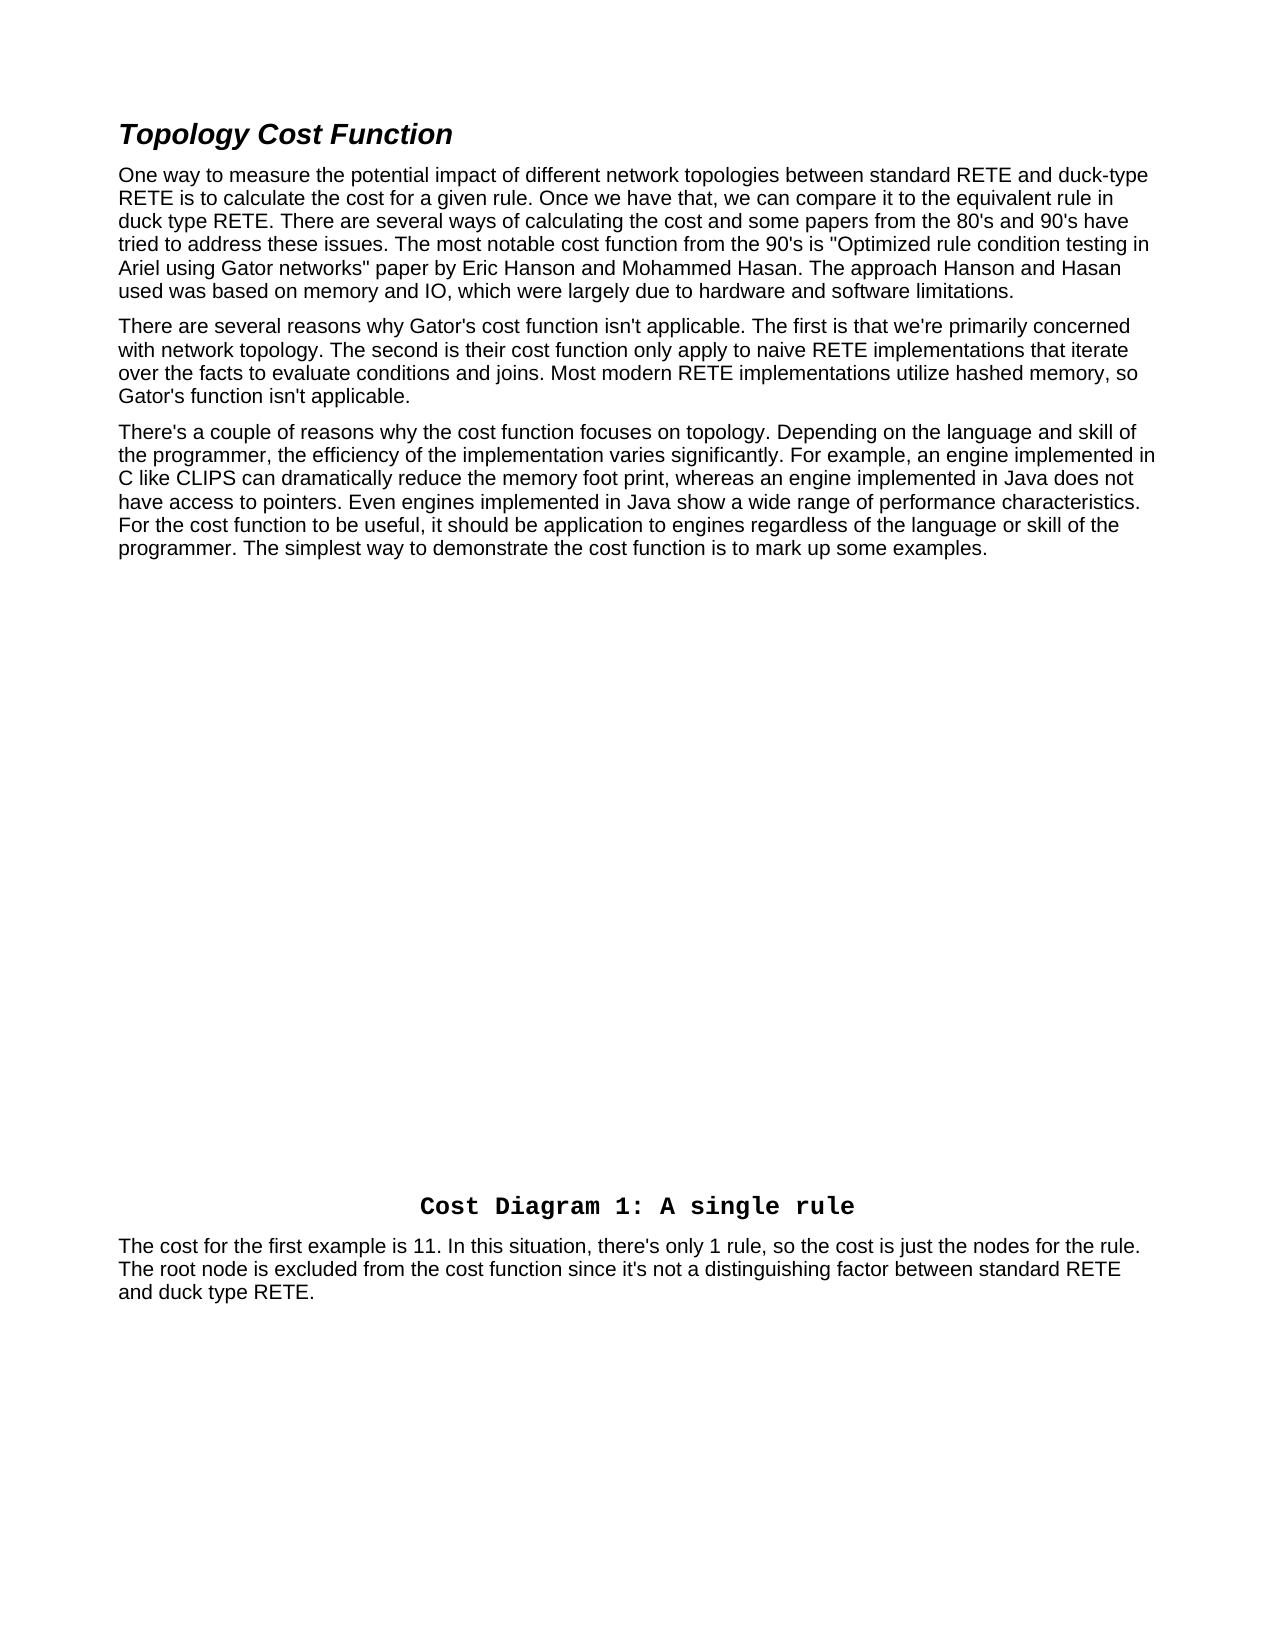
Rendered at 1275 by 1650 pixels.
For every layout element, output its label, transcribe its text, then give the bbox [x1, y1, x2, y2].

text The cost for the first example is 11. In this situation, there's only 1 rule, so the cost is just the nodes for the rule. The root node is excluded from the cost function since it's not a distinguishing factor between standard RETE and duck type RETE. [118, 1234, 1157, 1304]
subtitle Topology Cost Function [118, 118, 1157, 151]
text One way to measure the potential impact of different network topologies between standard RETE and duck-type RETE is to calculate the cost for a given rule. Once we have that, we can compare it to the equivalent rule in duck type RETE. There are several ways of calculating the cost and some papers from the 80's and 90's have tried to address these issues. The most notable cost function from the 90's is "Optimized rule condition testing in Ariel using Gator networks" paper by Eric Hanson and Mohammed Hasan. The approach Hanson and Hasan used was based on memory and IO, which were largely due to hardware and software limitations. [118, 163, 1157, 303]
text Cost Diagram 1: A single rule [118, 1193, 1157, 1222]
text There's a couple of reasons why the cost function focuses on topology. Depending on the language and skill of the programmer, the efficiency of the implementation varies significantly. For example, an engine implemented in C like CLIPS can dramatically reduce the memory foot print, whereas an engine implemented in Java does not have access to pointers. Even engines implemented in Java show a wide range of performance characteristics. For the cost function to be useful, it should be application to engines regardless of the language or skill of the programmer. The simplest way to demonstrate the cost function is to mark up some examples. [118, 421, 1157, 560]
text There are several reasons why Gator's cost function isn't applicable. The first is that we're primarily concerned with network topology. The second is their cost function only apply to naive RETE implementations that iterate over the facts to evaluate conditions and joins. Most modern RETE implementations utilize hashed memory, so Gator's function isn't applicable. [118, 315, 1157, 408]
